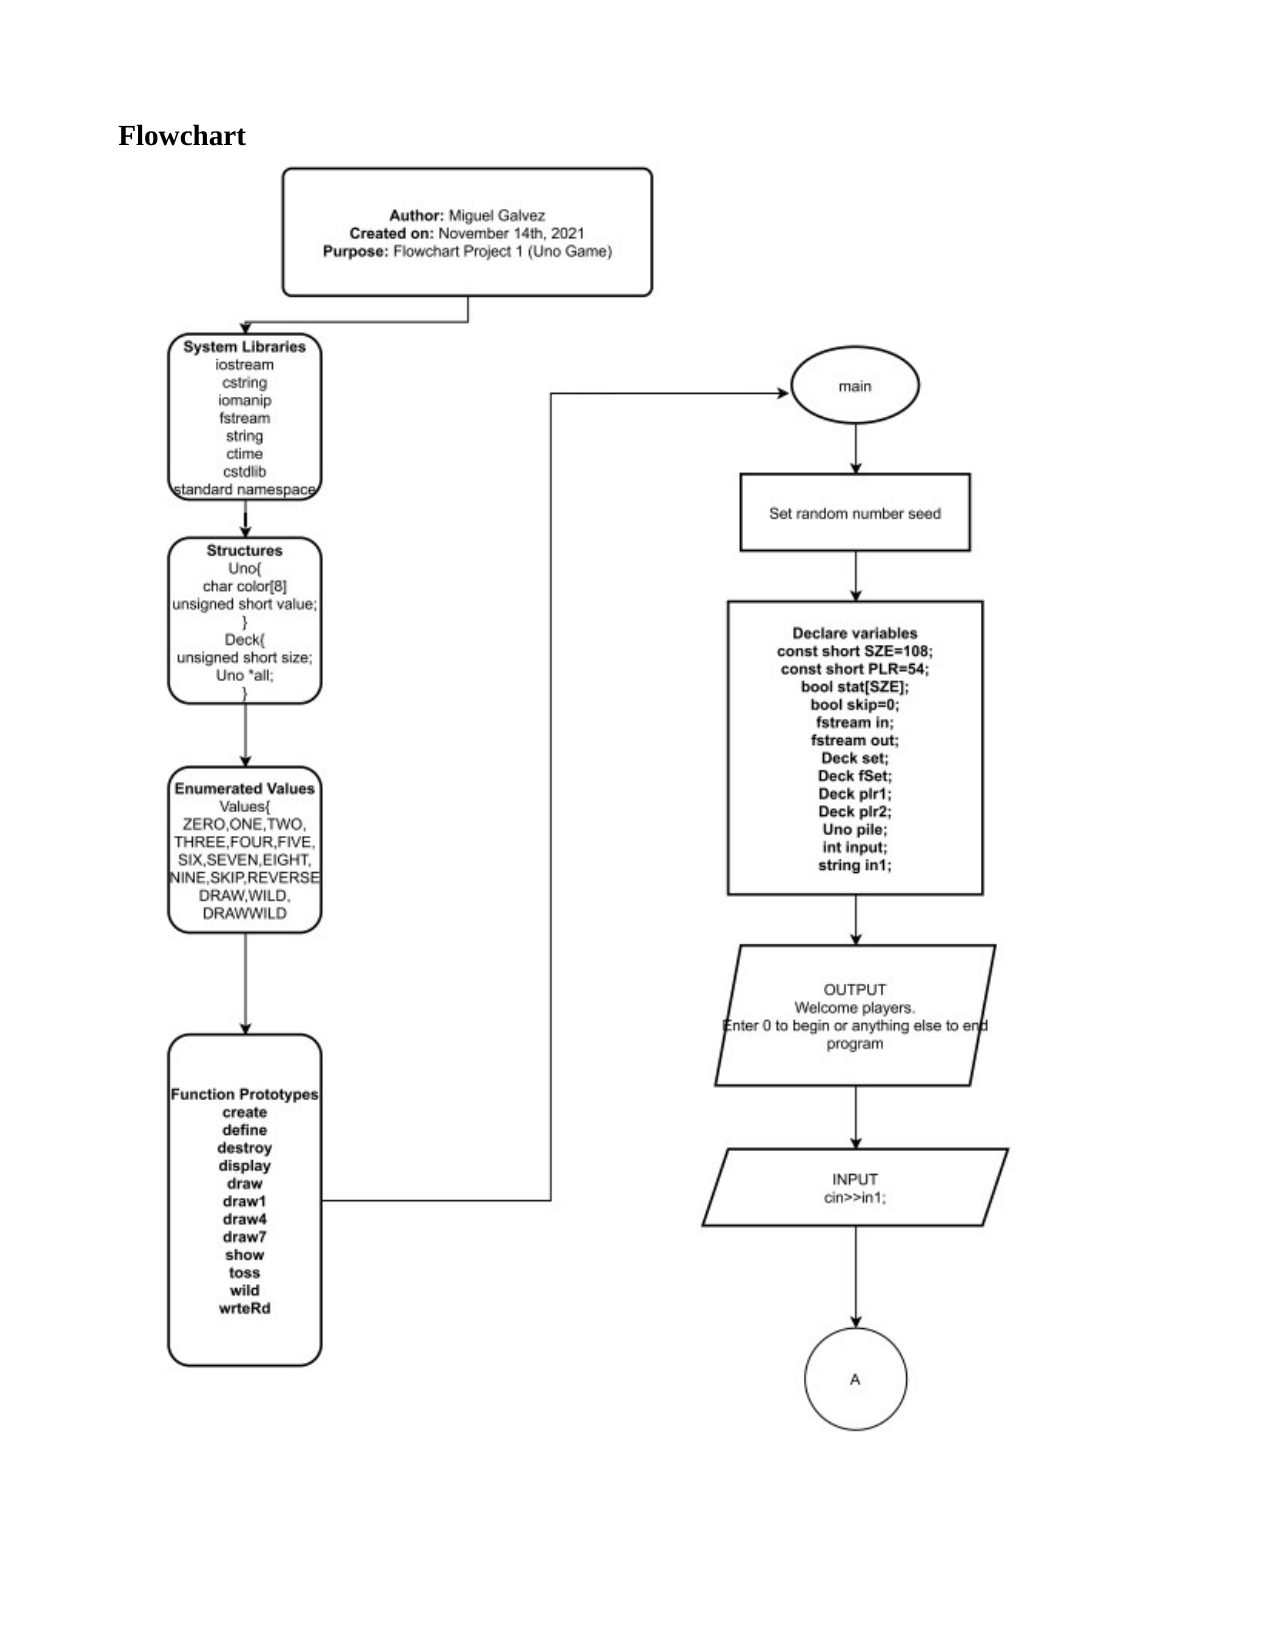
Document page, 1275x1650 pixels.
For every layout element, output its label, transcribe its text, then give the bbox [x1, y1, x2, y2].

text Flowchart [118, 118, 1157, 151]
picture [118, 151, 1157, 1516]
